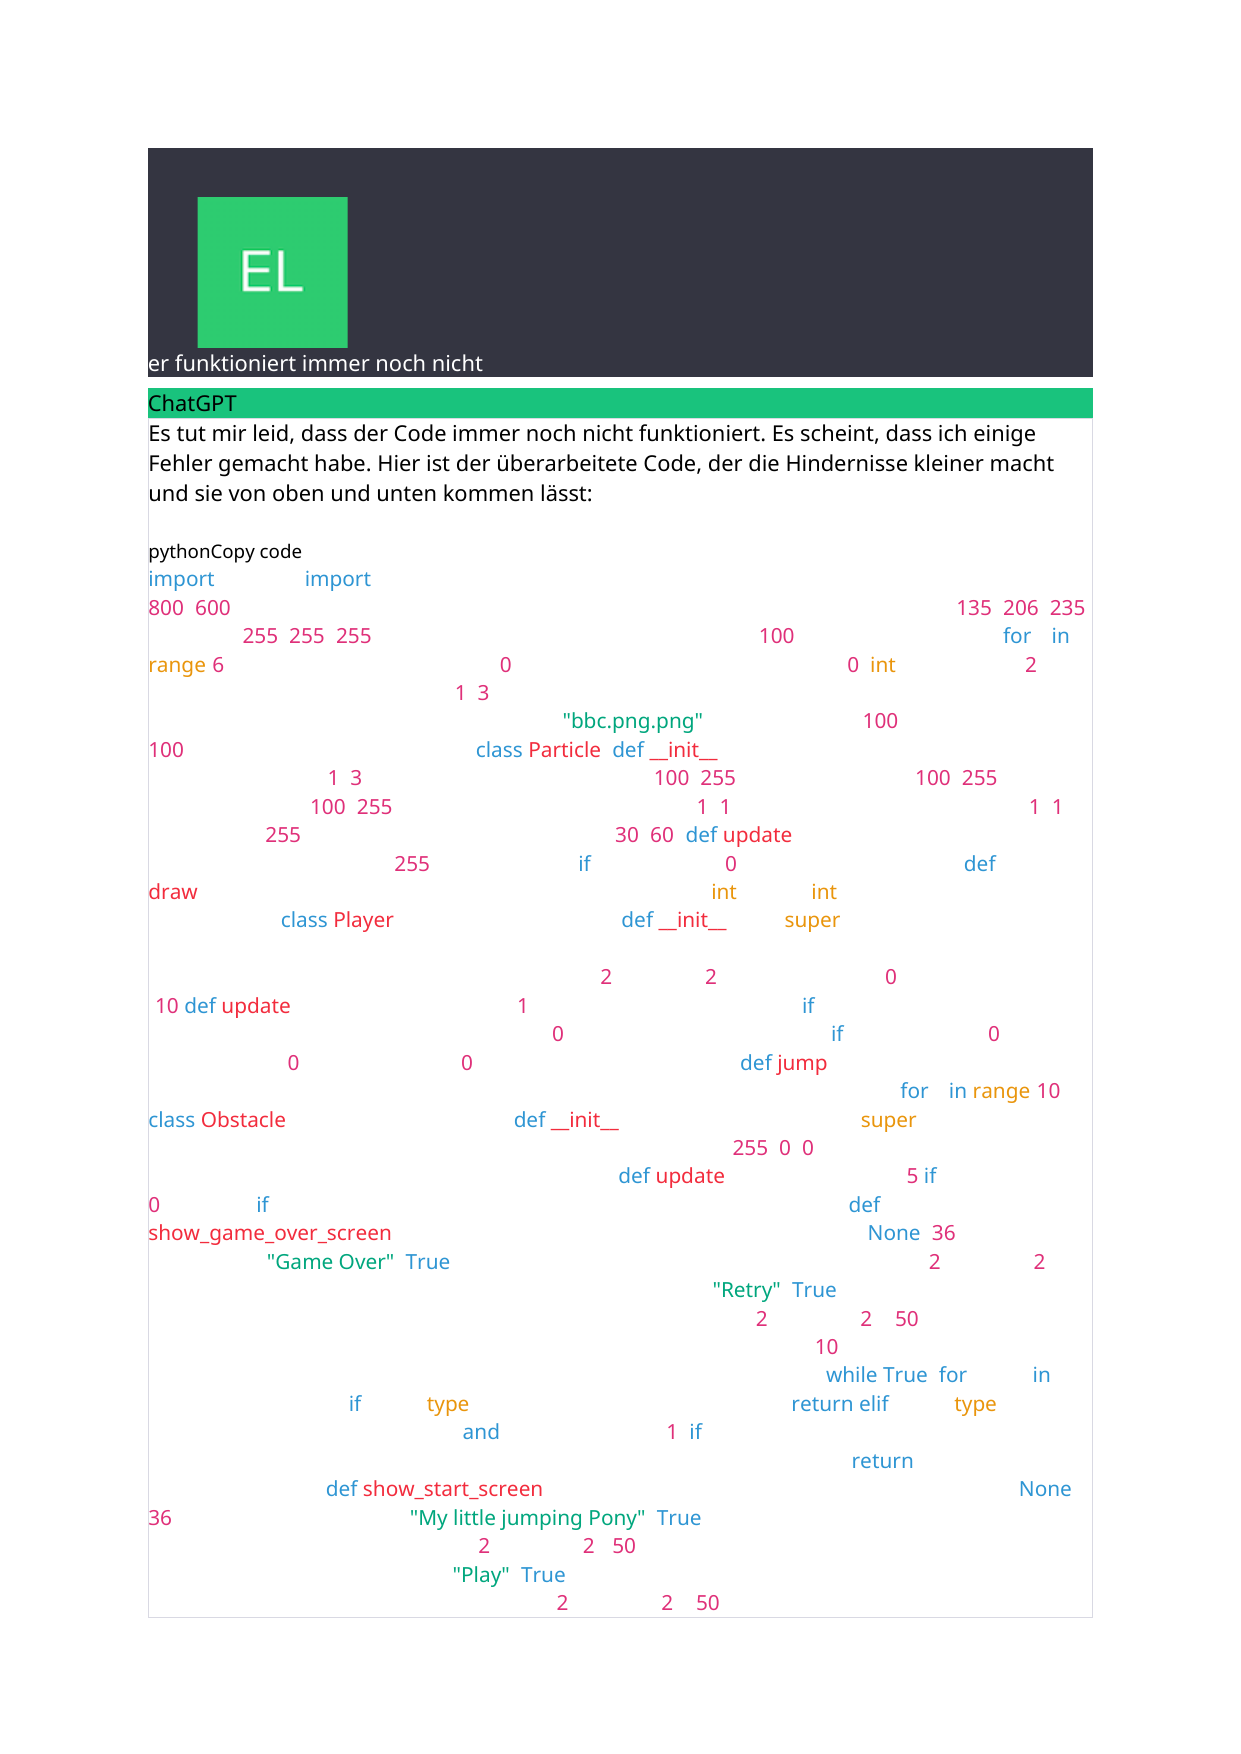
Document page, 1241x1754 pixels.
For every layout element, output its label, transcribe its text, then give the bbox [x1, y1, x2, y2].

text er funktioniert immer noch nicht [148, 348, 1093, 377]
text ChatGPT [148, 388, 1093, 418]
text pythonCopy code [149, 538, 1092, 564]
text Es tut mir leid, dass der Code immer noch nicht funktioniert. Es scheint, dass ich einige Fehler gemacht habe. Hier ist der überarbeitete Code, der die Hindernisse kleiner macht und sie von oben und unten kommen lässt: [149, 419, 1092, 508]
text import pygame import random # Initialisierung pygame.init() # Bildschirmgröße width, height = 800, 600 screen = pygame.display.set_mode((width, height)) # Farben SKY_BLUE = (135, 206, 235) WHITE = (255, 255, 255) # Himmel Größe sky_height = height - 100 # Wolken clouds = [] for _ in range(6): cloud_x = random.randint(0, width) cloud_y = random.randint(0, int(sky_height / 2)) cloud_speed = random.randint(1, 3) clouds.append([cloud_x, cloud_y, cloud_speed]) # Spielfigur laden player_image = pygame.image.load("bbc.png.png") player_width = 100 player_height = 100 # Partikel-Effekt particles = [] class Particle: def __init__(self, x, y): self.x = x self.y = y self.size = random.randint(1, 3) self.color = (random.randint(100, 255), random.randint(100, 255), random.randint(100, 255)) self.vel_x = random.uniform(-1, 1) self.vel_y = random.uniform(-1, 1) self.alpha = 255 self.duration = random.randint(30, 60) def update(self): self.x += self.vel_x self.y += self.vel_y self.alpha -= 255 / self.duration if self.alpha <= 0: particles.remove(self) def draw(self, screen): pygame.draw.circle(screen, self.color, (int(self.x), int(self.y)), self.size) # Spielerklasse class Player(pygame.sprite.Sprite): def __init__(self): super().__init__() self.image = pygame.transform.scale(player_image, (player_width, player_height)) self.rect = self.image.get_rect() self.rect.center = (width / 2, height / 2) self.y_velocity = 0 self.jump_power = -10 def update(self): self.y_velocity += 1 self.rect.y += self.y_velocity if self.rect.bottom > height: self.rect.bottom = height self.y_velocity = 0 show_game_over_screen() if self.rect.top < 0: self.rect.top = 0 self.y_velocity = 0 show_game_over_screen() def jump(self): self.y_velocity = self.jump_power particles.extend([Particle(self.rect.centerx, self.rect.centery) for _ in range(10)]) class Obstacle(pygame.sprite.Sprite): def __init__(self, x, y, width, height): super().__init__() self.image = pygame.Surface((width, height)) self.image.fill((255, 0, 0)) self.rect = self.image.get_rect() self.rect.x = x self.rect.y = y def update(self): self.rect.x -= 5 if self.rect.right < 0: self.kill() if self.rect.colliderect(player.rect): show_game_over_screen() def show_game_over_screen(): screen.fill(SKY_BLUE) font = pygame.font.Font(None, 36) text = font.render("Game Over", True, WHITE) text_rect = text.get_rect(center=(width / 2, height / 2)) screen.blit(text, text_rect) retry_button_text = font.render("Retry", True, WHITE) retry_button_rect = retry_button_text.get_rect(center=(width / 2, height / 2 + 50)) pygame.draw.rect(screen, WHITE, retry_button_rect, border_radius=10) screen.blit(retry_button_text, retry_button_rect) pygame.display.flip() while True: for event in pygame.event.get(): if event.type == pygame.QUIT: pygame.quit() return elif event.type == pygame.MOUSEBUTTONDOWN and event.button == 1: if retry_button_rect.collidepoint(event.pos): # Starte einen neuen Versuch return # ... # Im Hauptprogramm: def show_start_screen(): screen.fill(SKY_BLUE) font = pygame.font.Font(None, 36) title_text = font.render("My little jumping Pony", True, WHITE) title_text_rect = title_text.get_rect(center=(width / 2, height / 2 - 50)) screen.blit(title_text, title_text_rect) play_button_text = font.render("Play", True, WHITE) play_button_rect = play_button_text.get_rect(center=(width / 2, height / 2 + 50)) pygame.draw.rect(screen, WHITE, [149, 564, 1092, 1617]
